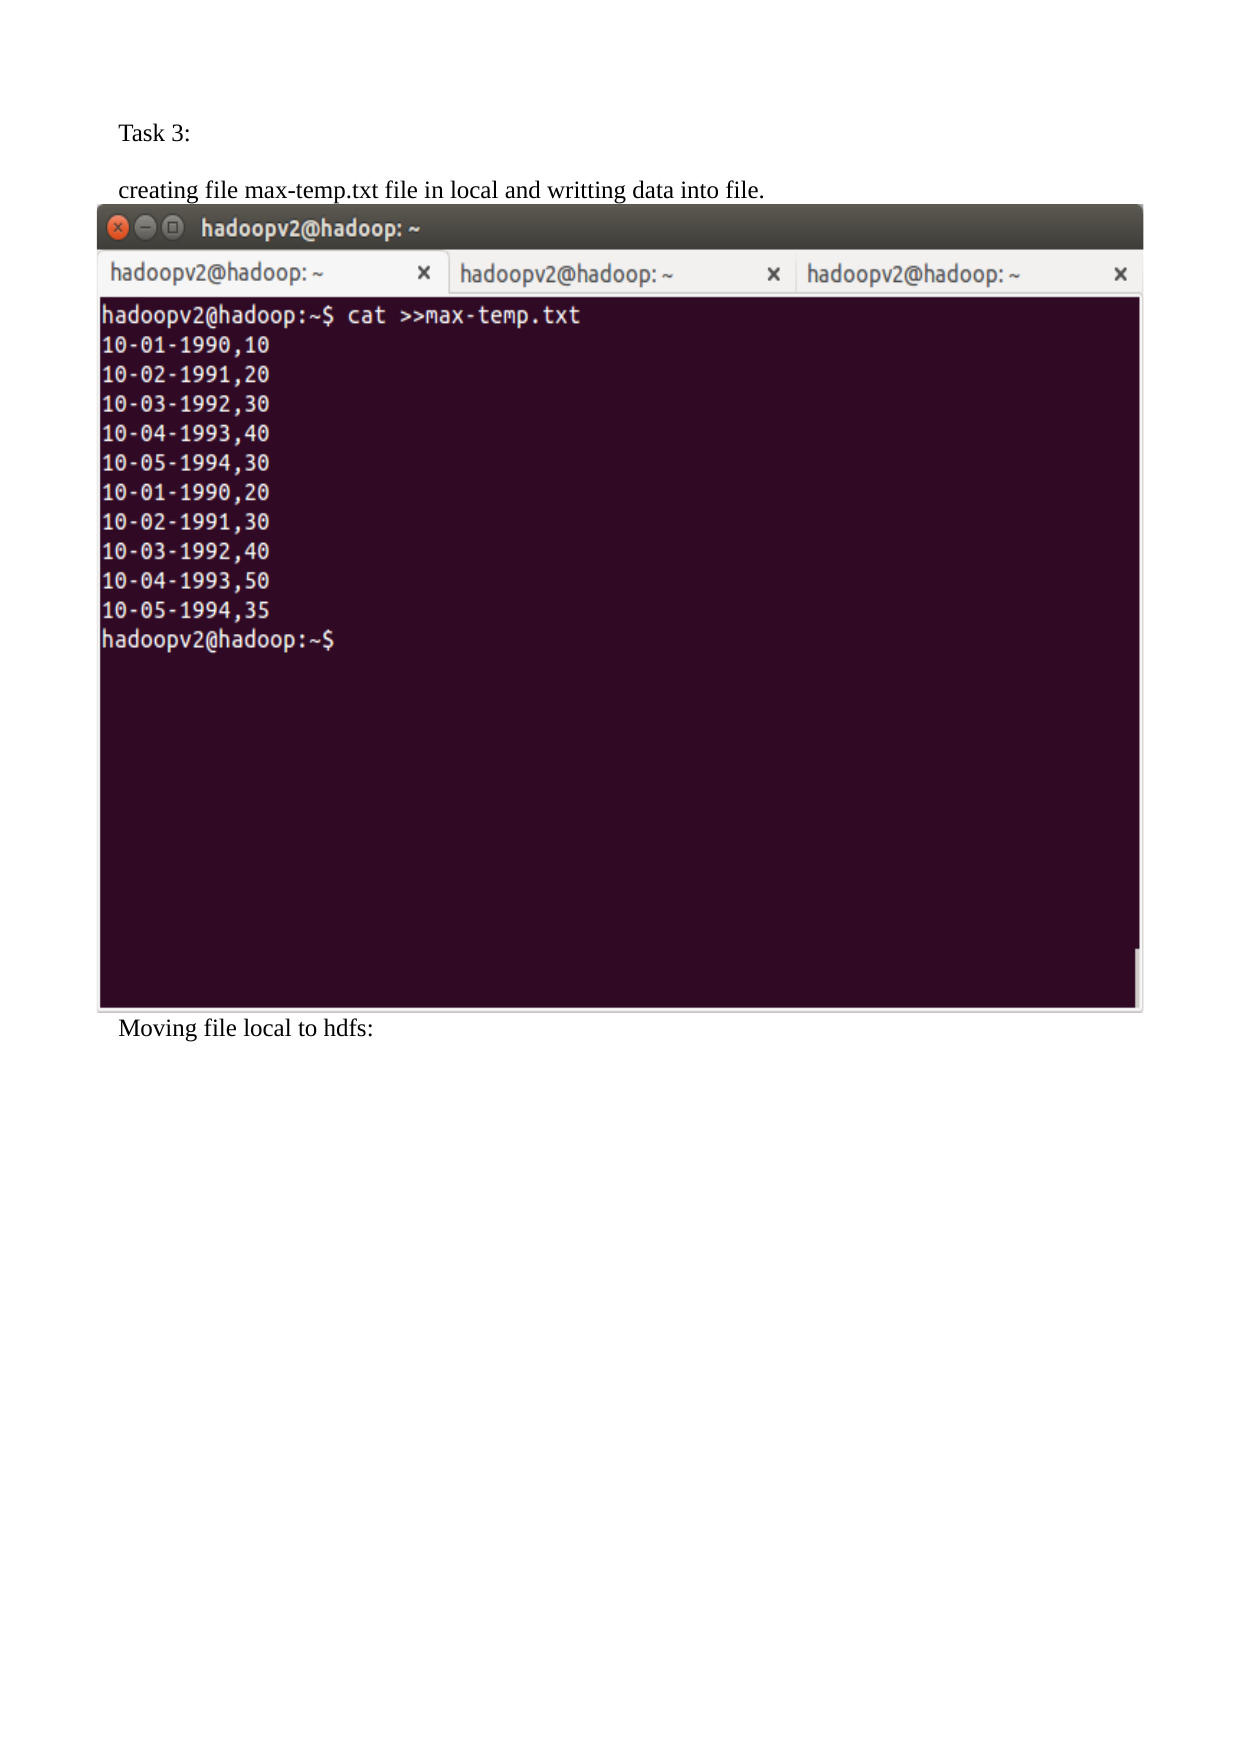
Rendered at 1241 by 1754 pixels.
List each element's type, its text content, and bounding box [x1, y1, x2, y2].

text creating file max-temp.txt file in local and writting data into file. [118, 176, 1122, 204]
text Moving file local to hdfs: [118, 1013, 1122, 1041]
picture [96, 204, 1144, 1013]
text Task 3: [118, 118, 1122, 147]
